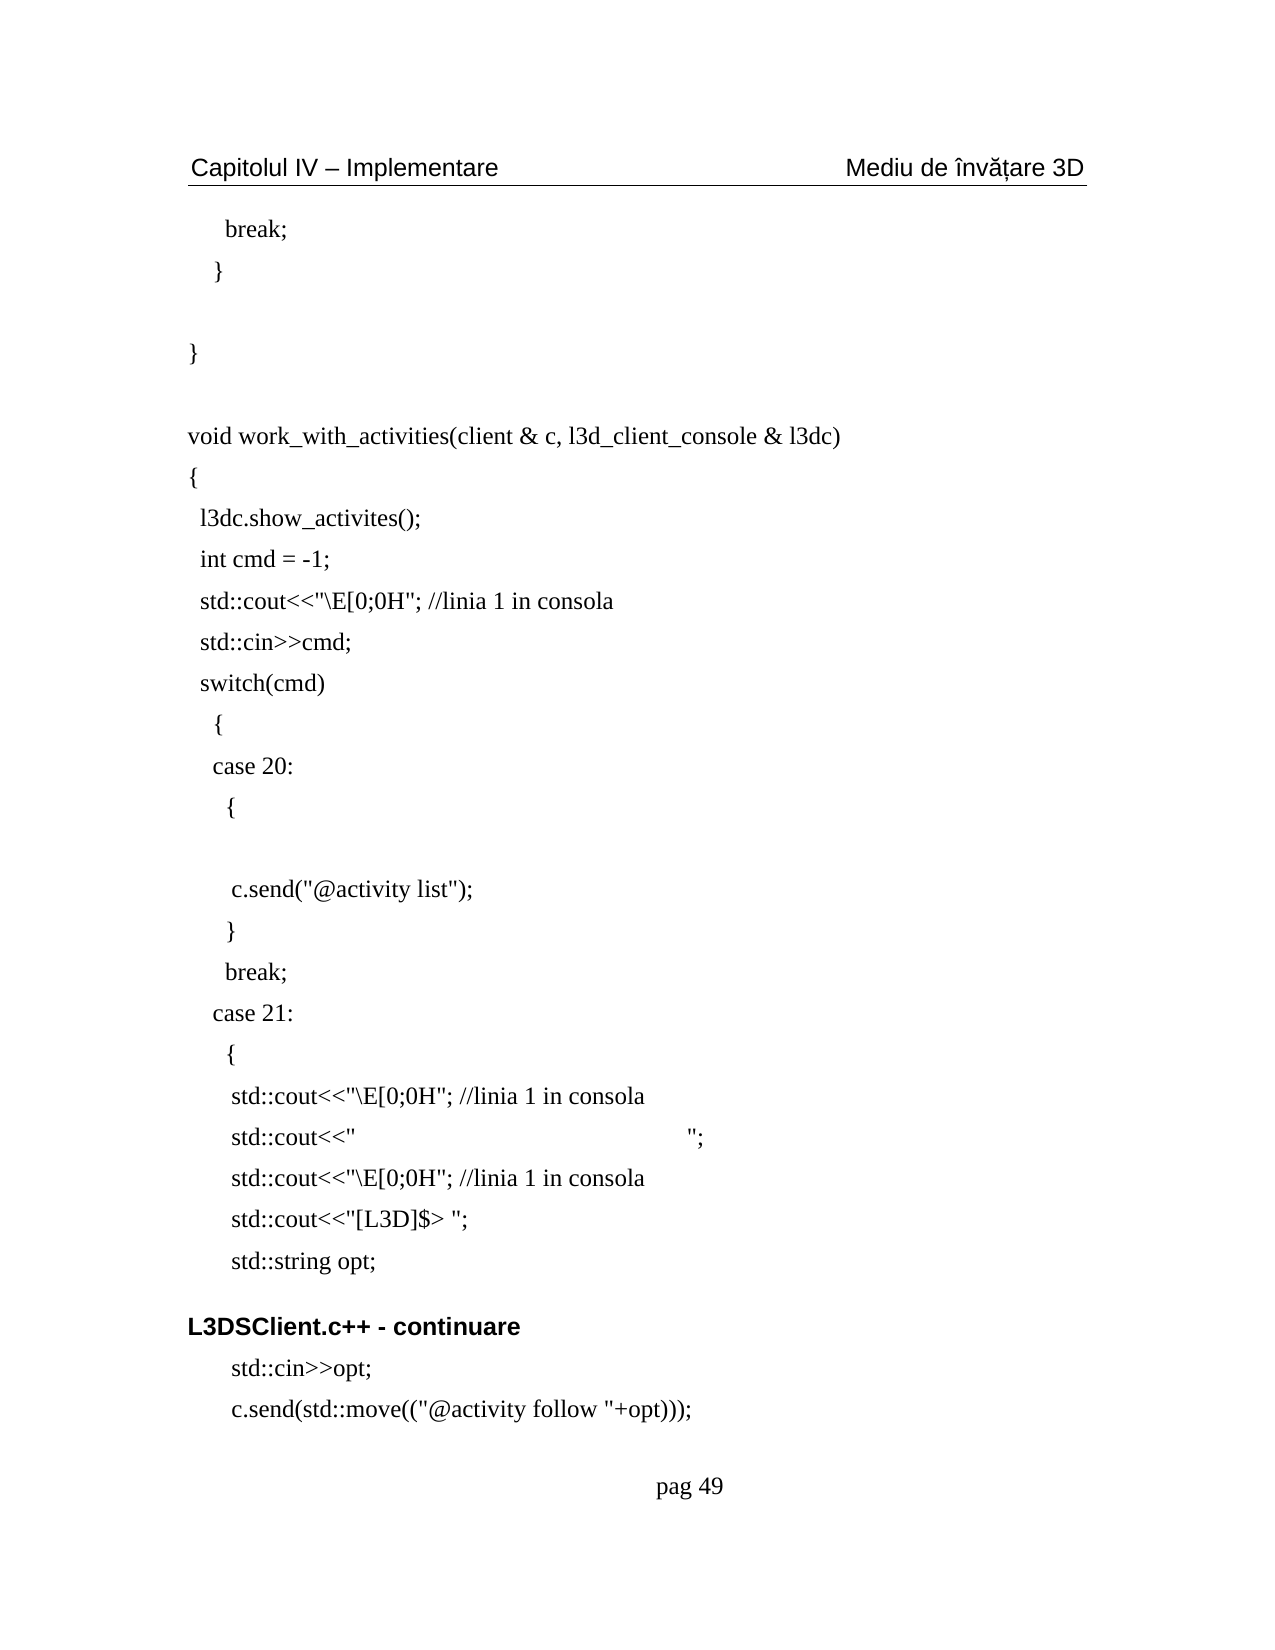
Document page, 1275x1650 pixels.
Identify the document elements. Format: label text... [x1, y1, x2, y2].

text c.send(std::move(("@activity follow "+opt))); [187, 1394, 1087, 1423]
text { [187, 792, 1087, 821]
text std::cin>>cmd; [187, 627, 1087, 656]
text std::cout<<"\E[0;0H"; //linia 1 in consola [187, 1163, 1087, 1192]
text void work_with_activities(client & c, l3d_client_console & l3dc) [187, 421, 1087, 449]
text case 21: [187, 998, 1087, 1027]
text std::cin>>opt; [187, 1353, 1087, 1382]
text } [187, 338, 1087, 367]
text l3dc.show_activites(); [187, 503, 1087, 532]
text std::cout<<" "; [187, 1122, 1087, 1151]
text break; [187, 214, 1087, 243]
text switch(cmd) [187, 668, 1087, 697]
text case 20: [187, 751, 1087, 779]
text { [187, 1039, 1087, 1068]
text std::string opt; [187, 1246, 1087, 1274]
text std::cout<<"[L3D]$> "; [187, 1204, 1087, 1233]
subtitle L3DSClient.c++ - continuare [187, 1312, 1087, 1341]
text break; [187, 957, 1087, 986]
text { [187, 462, 1087, 491]
text } [187, 916, 1087, 944]
text } [187, 256, 1087, 284]
text { [187, 709, 1087, 738]
text c.send("@activity list"); [187, 874, 1087, 903]
text std::cout<<"\E[0;0H"; //linia 1 in consola [187, 586, 1087, 614]
text std::cout<<"\E[0;0H"; //linia 1 in consola [187, 1081, 1087, 1109]
text int cmd = -1; [187, 544, 1087, 573]
